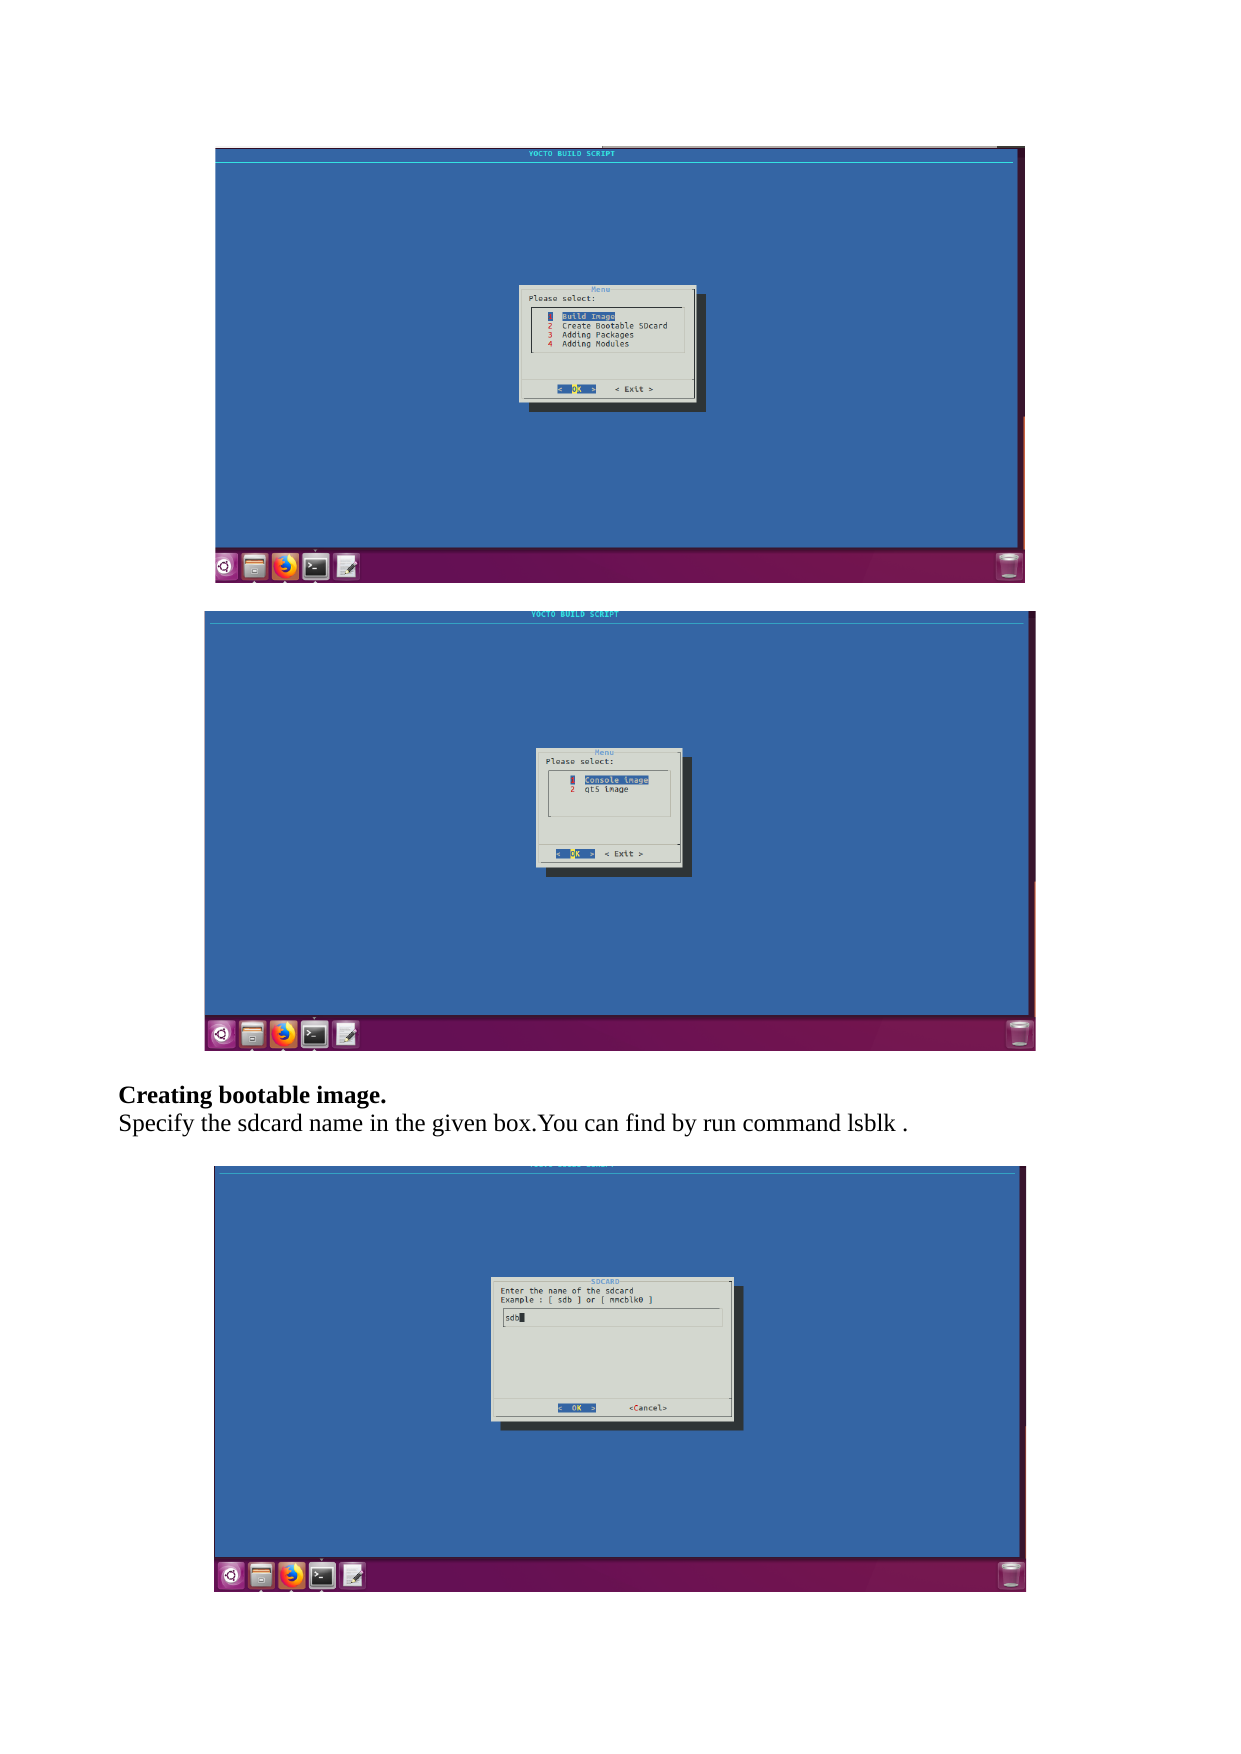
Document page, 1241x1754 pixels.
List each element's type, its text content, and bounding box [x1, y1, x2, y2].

picture [214, 1166, 1027, 1592]
text Specify the sdcard name in the given box.You can find by run command lsblk . [118, 1108, 1122, 1137]
picture [215, 146, 1025, 583]
text Creating bootable image. [118, 1080, 1122, 1108]
picture [204, 611, 1036, 1051]
